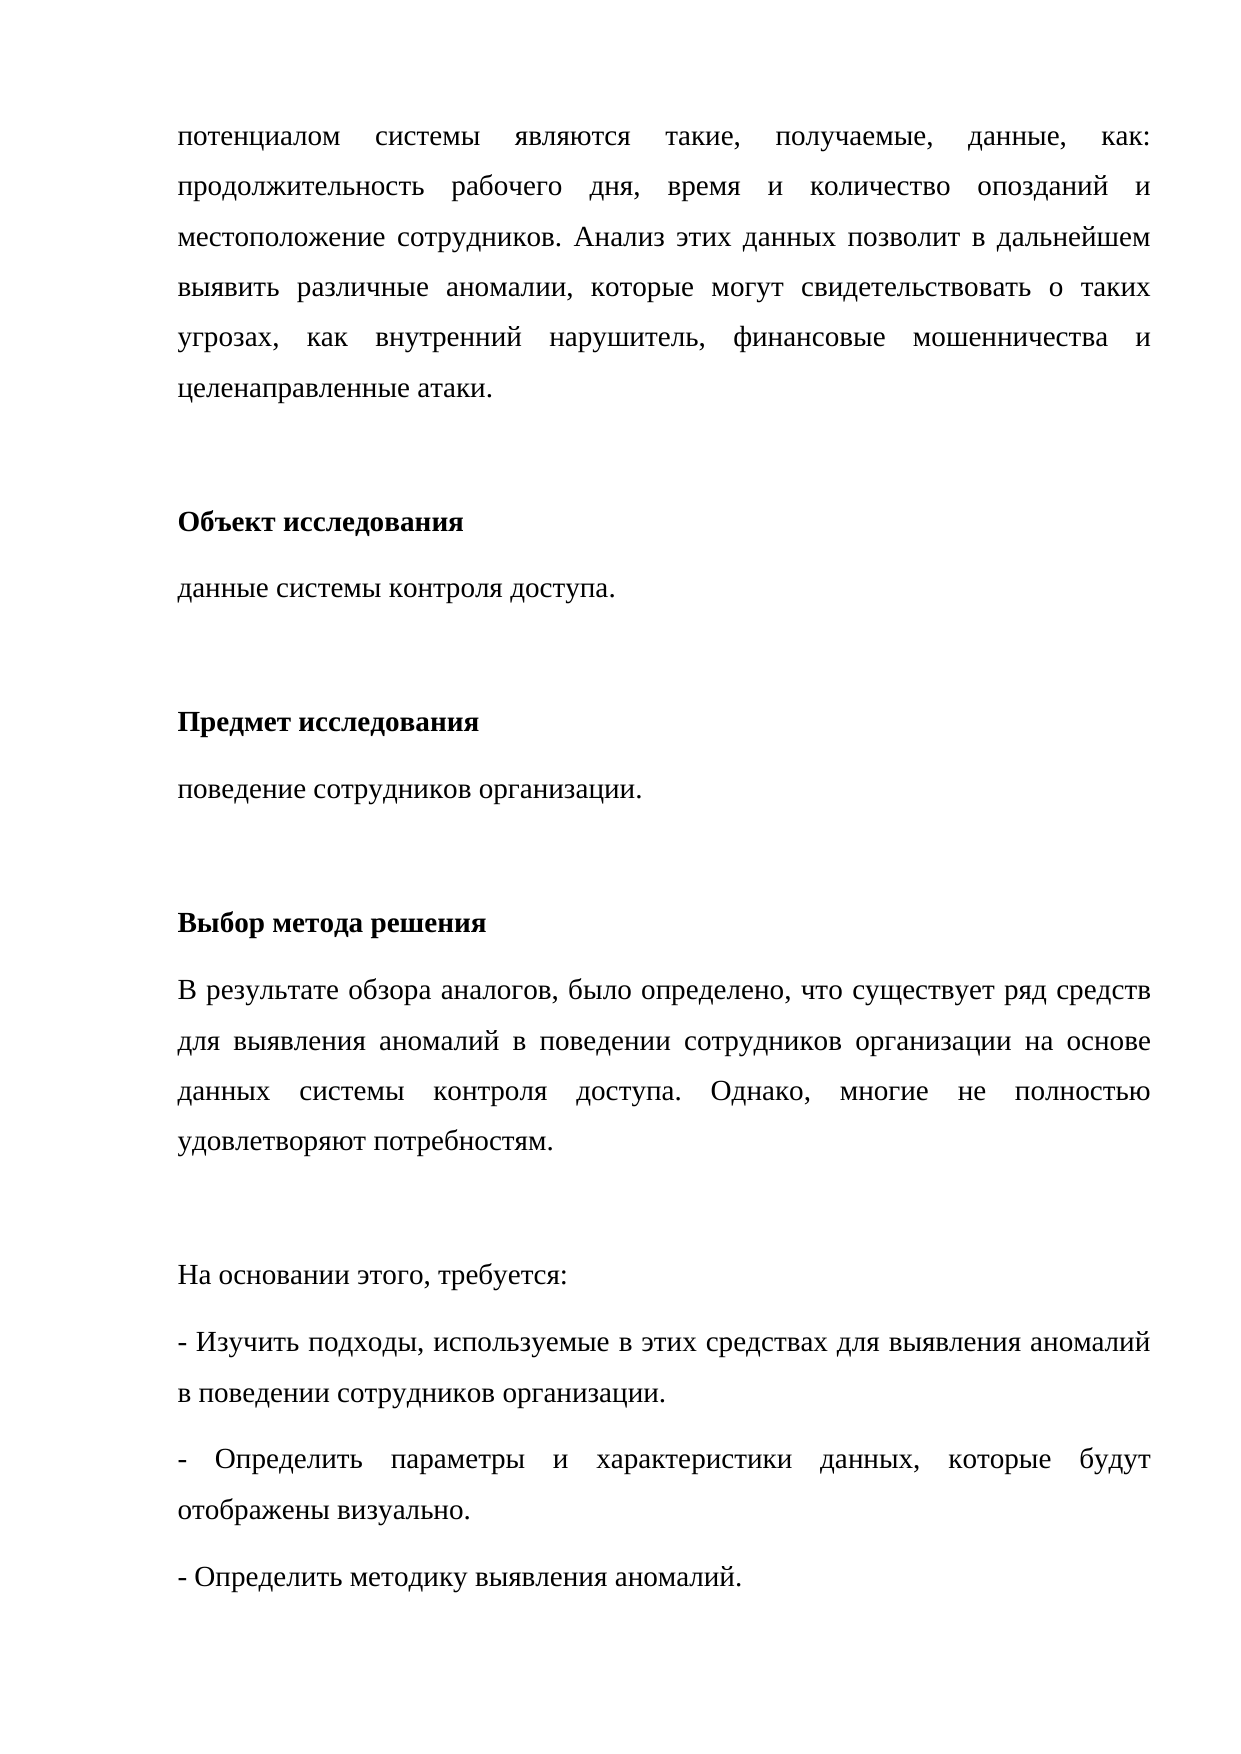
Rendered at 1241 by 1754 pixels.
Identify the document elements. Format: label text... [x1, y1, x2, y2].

text - Изучить подходы, используемые в этих средствах для выявления аномалий в поведении сотрудников организации. [177, 1324, 1152, 1408]
text Объект исследования [177, 504, 1152, 537]
text - Определить методику выявления аномалий. [177, 1559, 1152, 1592]
text данные системы контроля доступа. [177, 571, 1152, 604]
text На основании этого, требуется: [177, 1257, 1152, 1291]
text потенциалом системы являются такие, получаемые, данные, как: продолжительность рабочего дня, время и количество опозданий и местоположение сотрудников. Анализ этих данных позволит в дальнейшем выявить различные аномалии, которые могут свидетельствовать о таких угрозах, как внутренний нарушитель, финансовые мошенничества и целенаправленные атаки. [177, 118, 1152, 403]
text В результате обзора аналогов, было определено, что существует ряд средств для выявления аномалий в поведении сотрудников организации на основе данных системы контроля доступа. Однако, многие не полностью удовлетворяют потребностям. [177, 972, 1152, 1157]
text - Определить параметры и характеристики данных, которые будут отображены визуально. [177, 1442, 1152, 1526]
text Предмет исследования [177, 704, 1152, 738]
text Выбор метода решения [177, 906, 1152, 939]
text поведение сотрудников организации. [177, 772, 1152, 805]
